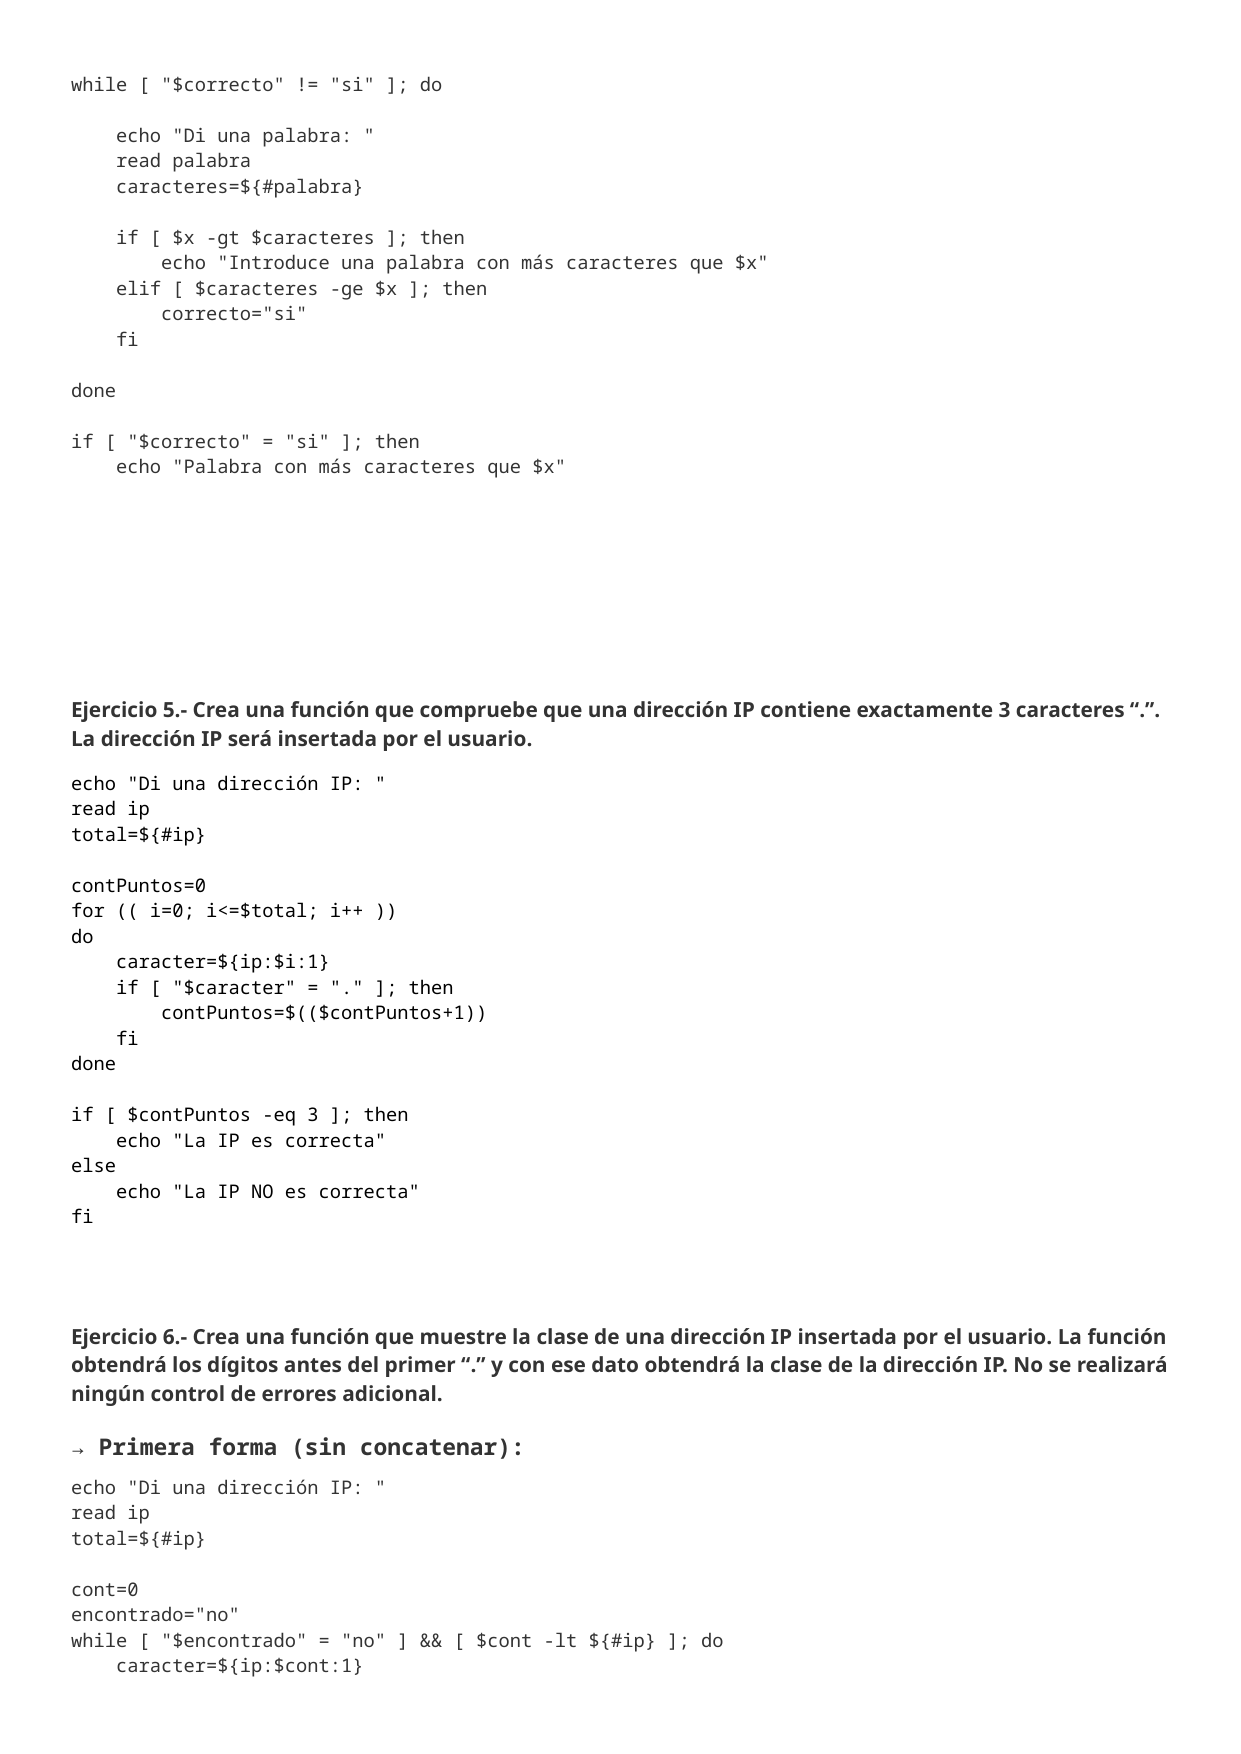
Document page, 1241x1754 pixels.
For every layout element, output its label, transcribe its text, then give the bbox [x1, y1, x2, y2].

text Ejercicio 5.- Crea una función que compruebe que una dirección IP contiene exactamente 3 caracteres “.”. La dirección IP será insertada por el usuario. [71, 695, 1169, 752]
text → Primera forma (sin concatenar): [71, 1431, 1169, 1462]
text echo "Di una dirección IP: " read ip total=${#ip} cont=0 encontrado="no" while [ "$encontrado" = "no" ] && [ $cont -lt ${#ip} ]; do caracter=${ip:$cont:1} [71, 1474, 1169, 1678]
text while [ "$correcto" != "si" ]; do echo "Di una palabra: " read palabra caracteres=${#palabra} if [ $x -gt $caracteres ]; then echo "Introduce una palabra con más caracteres que $x" elif [ $caracteres -ge $x ]; then correcto="si" fi done if [ "$correcto" = "si" ]; then echo "Palabra con más caracteres que $x" [71, 71, 1169, 479]
text echo "Di una dirección IP: " read ip total=${#ip} contPuntos=0 for (( i=0; i<=$total; i++ )) do caracter=${ip:$i:1} if [ "$caracter" = "." ]; then contPuntos=$(($contPuntos+1)) fi done if [ $contPuntos -eq 3 ]; then echo "La IP es correcta" else echo "La IP NO es correcta" fi [71, 770, 1169, 1229]
text Ejercicio 6.- Crea una función que muestre la clase de una dirección IP insertada por el usuario. La función obtendrá los dígitos antes del primer “.” y con ese dato obtendrá la clase de la dirección IP. No se realizará ningún control de errores adicional. [71, 1322, 1169, 1407]
